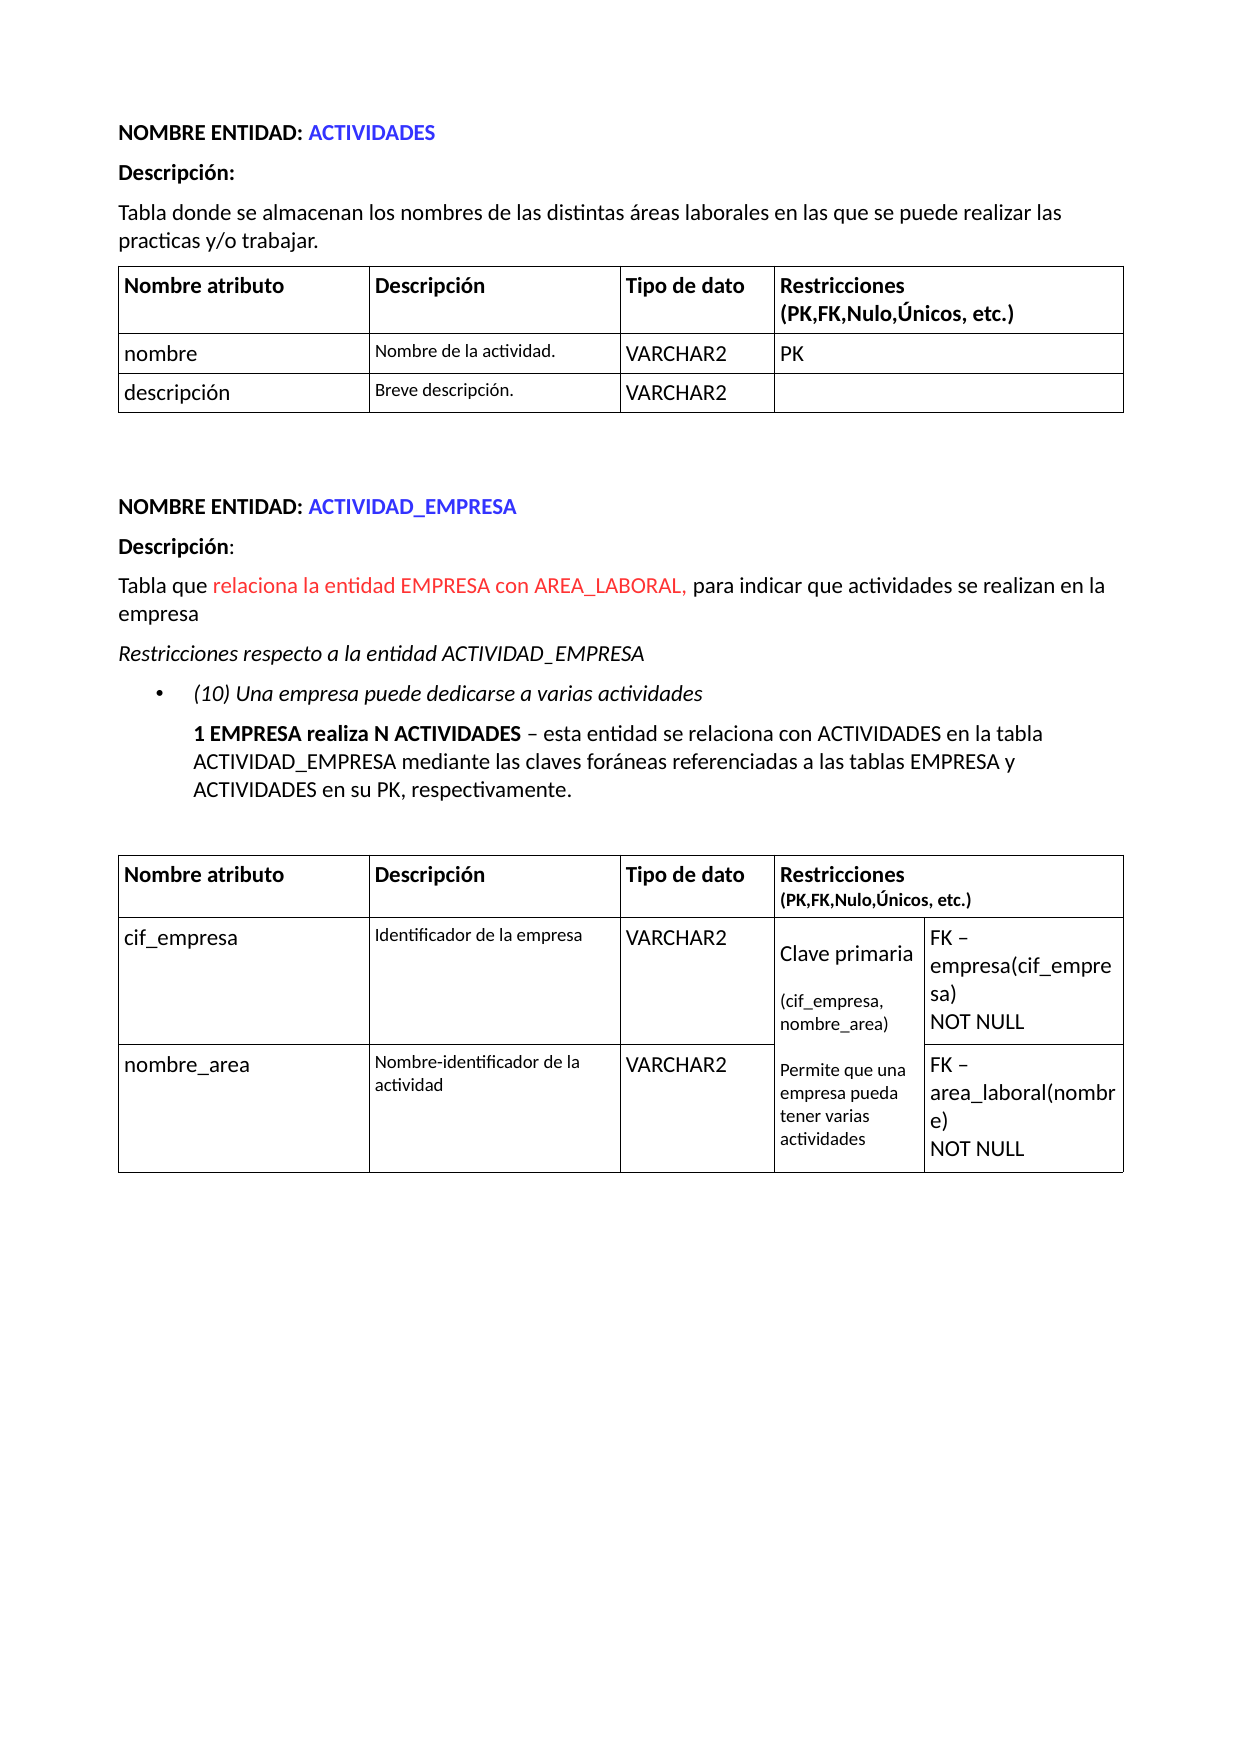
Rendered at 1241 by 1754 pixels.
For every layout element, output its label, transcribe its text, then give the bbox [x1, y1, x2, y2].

text Restricciones respecto a la entidad ACTIVIDAD_EMPRESA [118, 639, 1122, 667]
text NOMBRE ENTIDAD: ACTIVIDAD_EMPRESA [118, 492, 1122, 520]
table_cell Nombre de la actividad. [370, 334, 620, 373]
list (10) Una empresa puede dedicarse a varias actividades [156, 679, 1122, 707]
table_cell VARCHAR2 [621, 918, 774, 1044]
table_cell descripción [119, 374, 369, 412]
table_cell [775, 374, 1123, 412]
table_header Tipo de dato [621, 856, 774, 917]
table_cell VARCHAR2 [621, 1045, 774, 1172]
table_header Descripción [370, 856, 620, 917]
table_header Restricciones (PK,FK,Nulo,Únicos, etc.) [775, 856, 1123, 917]
table_cell Identificador de la empresa [370, 918, 620, 1044]
table_cell nombre [119, 334, 369, 373]
table_header Restricciones (PK,FK,Nulo,Únicos, etc.) [775, 267, 1123, 333]
list 1 EMPRESA realiza N ACTIVIDADES – esta entidad se relaciona con ACTIVIDADES en la tabla ACTIVIDAD_EMPRESA mediante las claves foráneas referenciadas a las tablas EMPRESA y ACTIVIDADES en su PK, respectivamente. [156, 719, 1122, 803]
table_header Descripción [370, 267, 620, 333]
text Descripción: [118, 532, 1122, 560]
table_cell VARCHAR2 [621, 334, 774, 373]
table_cell Nombre-identificador de la actividad [370, 1045, 620, 1172]
table_cell nombre_area [119, 1045, 369, 1172]
text NOMBRE ENTIDAD: ACTIVIDADES [118, 118, 1122, 146]
text Descripción: [118, 158, 1122, 186]
table_cell Breve descripción. [370, 374, 620, 412]
table_header Nombre atributo [119, 856, 369, 917]
table_cell VARCHAR2 [621, 374, 774, 412]
table_cell FK – empresa(cif_empresa) NOT NULL [925, 918, 1123, 1044]
table_cell Clave primaria (cif_empresa, nombre_area) Permite que una empresa pueda tener varias actividades [775, 918, 924, 1172]
table_cell cif_empresa [119, 918, 369, 1044]
table_cell FK – area_laboral(nombre) NOT NULL [925, 1045, 1123, 1172]
text Tabla que relaciona la entidad EMPRESA con AREA_LABORAL, para indicar que actividades se realizan en la empresa [118, 572, 1122, 628]
table_header Tipo de dato [621, 267, 774, 333]
text Tabla donde se almacenan los nombres de las distintas áreas laborales en las que se puede realizar las practicas y/o trabajar. [118, 198, 1122, 254]
table_header Nombre atributo [119, 267, 369, 333]
table_cell PK [775, 334, 1123, 373]
